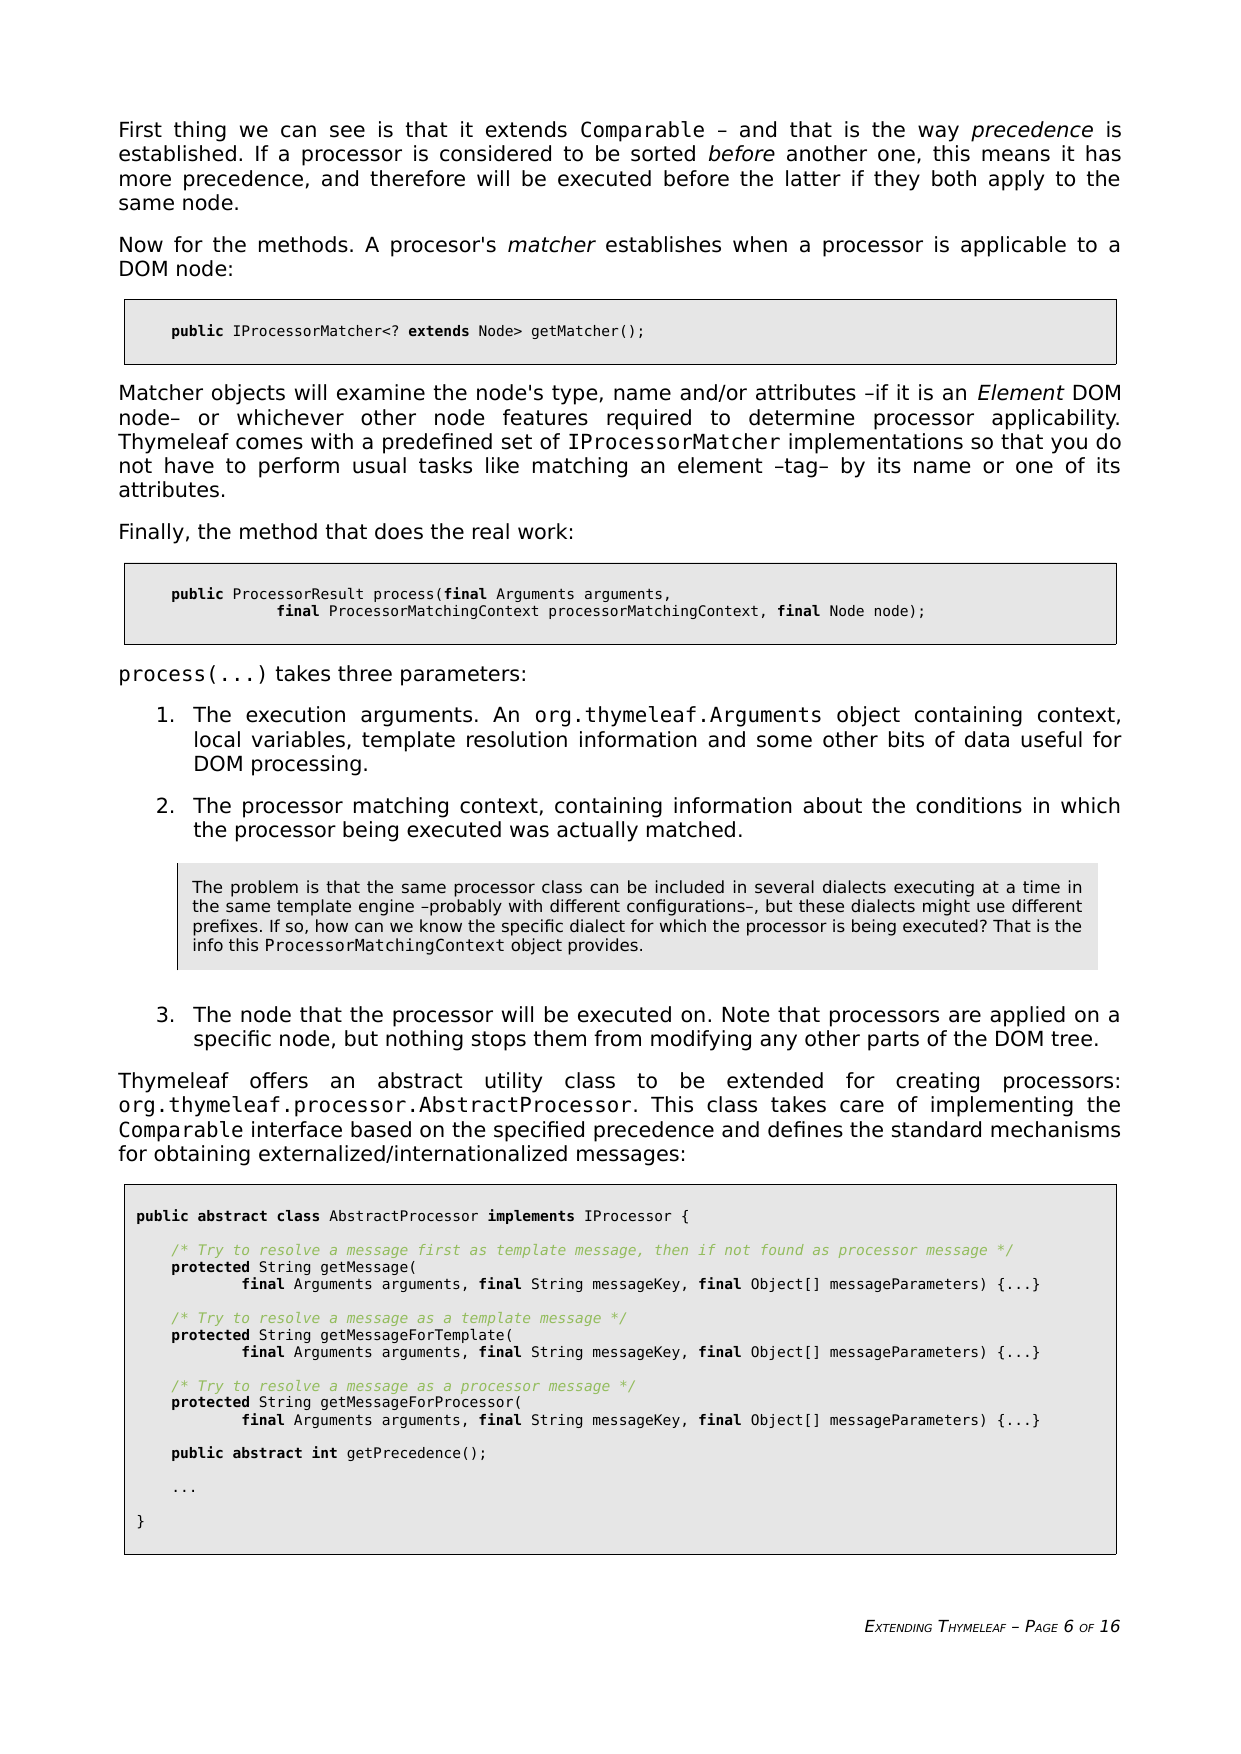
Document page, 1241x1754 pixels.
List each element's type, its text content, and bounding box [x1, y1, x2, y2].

text Finally, the method that does the real work: [118, 520, 1122, 545]
text First thing we can see is that it extends Comparable – and that is the way precedence is established. If a processor is considered to be sorted before another one, this means it has more precedence, and therefore will be executed before the latter if they both apply to the same node. [118, 118, 1122, 215]
list The execution arguments. An org.thymeleaf.Arguments object containing context, local variables, template resolution information and some other bits of data useful for DOM processing. [156, 703, 1122, 776]
text public IProcessorMatcher<? extends Node> getMatcher(); [125, 300, 1116, 364]
text public ProcessorResult process(final Arguments arguments, final ProcessorMatchingContext processorMatchingContext, final Node node); [125, 564, 1116, 644]
list The processor matching context, containing information about the conditions in which the processor being executed was actually matched. [156, 794, 1122, 843]
list The node that the processor will be executed on. Note that processors are applied on a specific node, but nothing stops them from modifying any other parts of the DOM tree. [156, 1003, 1122, 1051]
text Thymeleaf offers an abstract utility class to be extended for creating processors: org.thymeleaf.processor.AbstractProcessor. This class takes care of implementing the Comparable interface based on the specified precedence and defines the standard mechanisms for obtaining externalized/internationalized messages: [118, 1069, 1122, 1166]
text public abstract class AbstractProcessor implements IProcessor { /* Try to resolve a message first as template message, then if not found as processor message */ protected String getMessage( final Arguments arguments, final String messageKey, final Object[] messageParameters) {...} /* Try to resolve a message as a template message */ protected String getMessageForTemplate( final Arguments arguments, final String messageKey, final Object[] messageParameters) {...} /* Try to resolve a message as a processor message */ protected String getMessageForProcessor( final Arguments arguments, final String messageKey, final Object[] messageParameters) {...} public abstract int getPrecedence(); ... } [125, 1185, 1116, 1554]
text process(...) takes three parameters: [118, 662, 1122, 686]
text Matcher objects will examine the node's type, name and/or attributes –if it is an Element DOM node– or whichever other node features required to determine processor applicability. Thymeleaf comes with a predefined set of IProcessorMatcher implementations so that you do not have to perform usual tasks like matching an element –tag– by its name or one of its attributes. [118, 381, 1122, 503]
text Now for the methods. A procesor's matcher establishes when a processor is applicable to a DOM node: [118, 233, 1122, 281]
text The problem is that the same processor class can be included in several dialects executing at a time in the same template engine –probably with different configurations–, but these dialects might use different prefixes. If so, how can we know the specific dialect for which the processor is being executed? That is the info this ProcessorMatchingContext object provides. [178, 863, 1098, 970]
